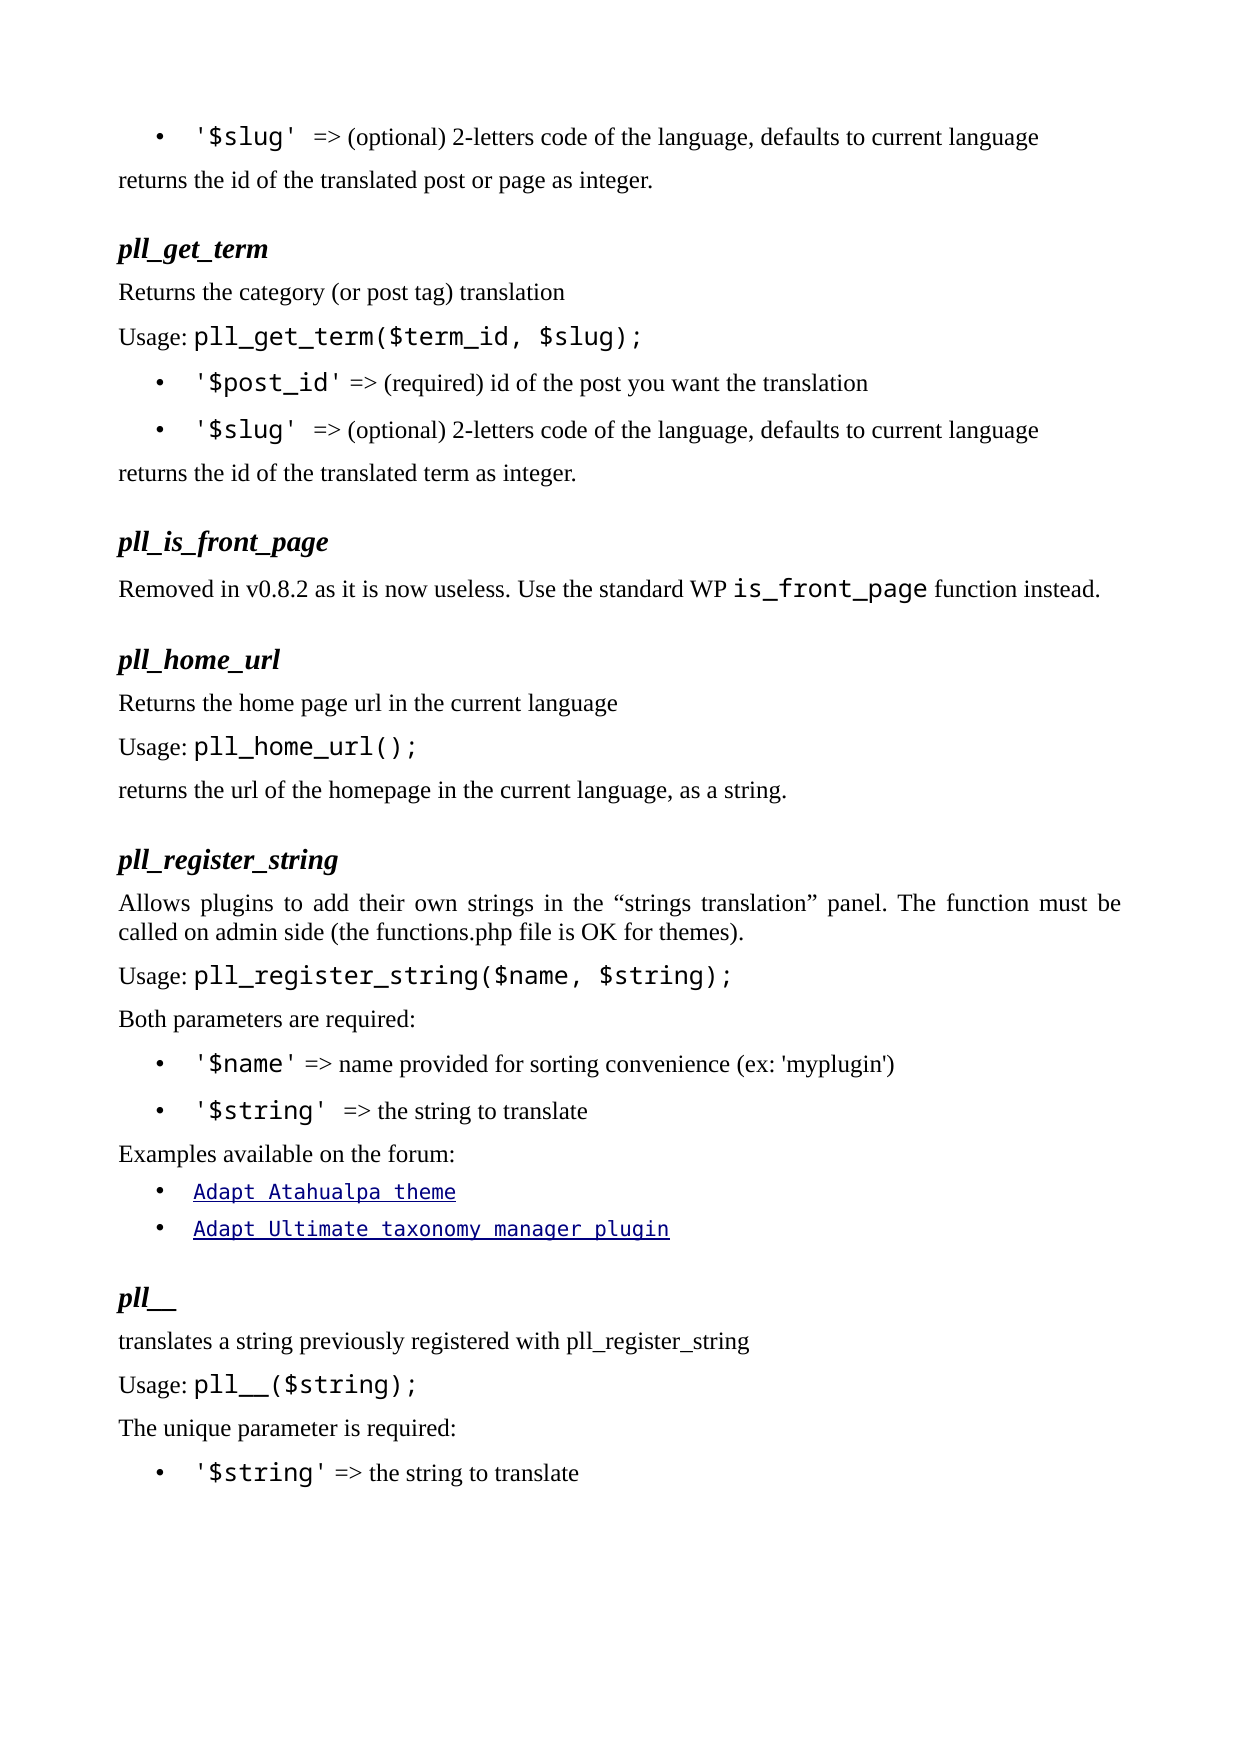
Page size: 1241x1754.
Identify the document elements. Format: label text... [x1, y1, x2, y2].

list '$post_id' => (required) id of the post you want the translation [156, 365, 1122, 399]
text Removed in v0.8.2 as it is now useless. Use the standard WP is_front_page function instead. [118, 570, 1122, 604]
list '$slug' => (optional) 2-letters code of the language, defaults to current language [156, 411, 1122, 445]
subtitle pll_home_url [118, 642, 1122, 675]
subtitle pll_register_string [118, 842, 1122, 875]
list Adapt Ultimate taxonomy manager plugin [156, 1217, 1122, 1242]
list Adapt Atahualpa theme [156, 1180, 1122, 1205]
list '$string' => the string to translate [156, 1092, 1122, 1126]
text returns the url of the homepage in the current language, as a string. [118, 776, 1122, 804]
subtitle pll_is_front_page [118, 524, 1122, 558]
text translates a string previously registered with pll_register_string [118, 1326, 1122, 1354]
text Returns the home page url in the current language [118, 688, 1122, 717]
list '$name' => name provided for sorting convenience (ex: 'myplugin') [156, 1046, 1122, 1080]
text Usage: pll_get_term($term_id, $slug); [118, 318, 1122, 352]
text returns the id of the translated post or page as integer. [118, 165, 1122, 193]
text Both parameters are required: [118, 1004, 1122, 1033]
list '$slug' => (optional) 2-letters code of the language, defaults to current language [156, 118, 1122, 152]
text Returns the category (or post tag) translation [118, 277, 1122, 306]
text The unique parameter is required: [118, 1413, 1122, 1442]
text Usage: pll_home_url(); [118, 729, 1122, 763]
subtitle pll__ [118, 1280, 1122, 1313]
text returns the id of the translated term as integer. [118, 458, 1122, 487]
text Usage: pll__($string); [118, 1367, 1122, 1401]
text Examples available on the forum: [118, 1139, 1122, 1168]
subtitle pll_get_term [118, 231, 1122, 264]
text Allows plugins to add their own strings in the “strings translation” panel. The function must be called on admin side (the functions.php file is OK for themes). [118, 888, 1122, 945]
text Usage: pll_register_string($name, $string); [118, 958, 1122, 992]
list '$string' => the string to translate [156, 1455, 1122, 1489]
